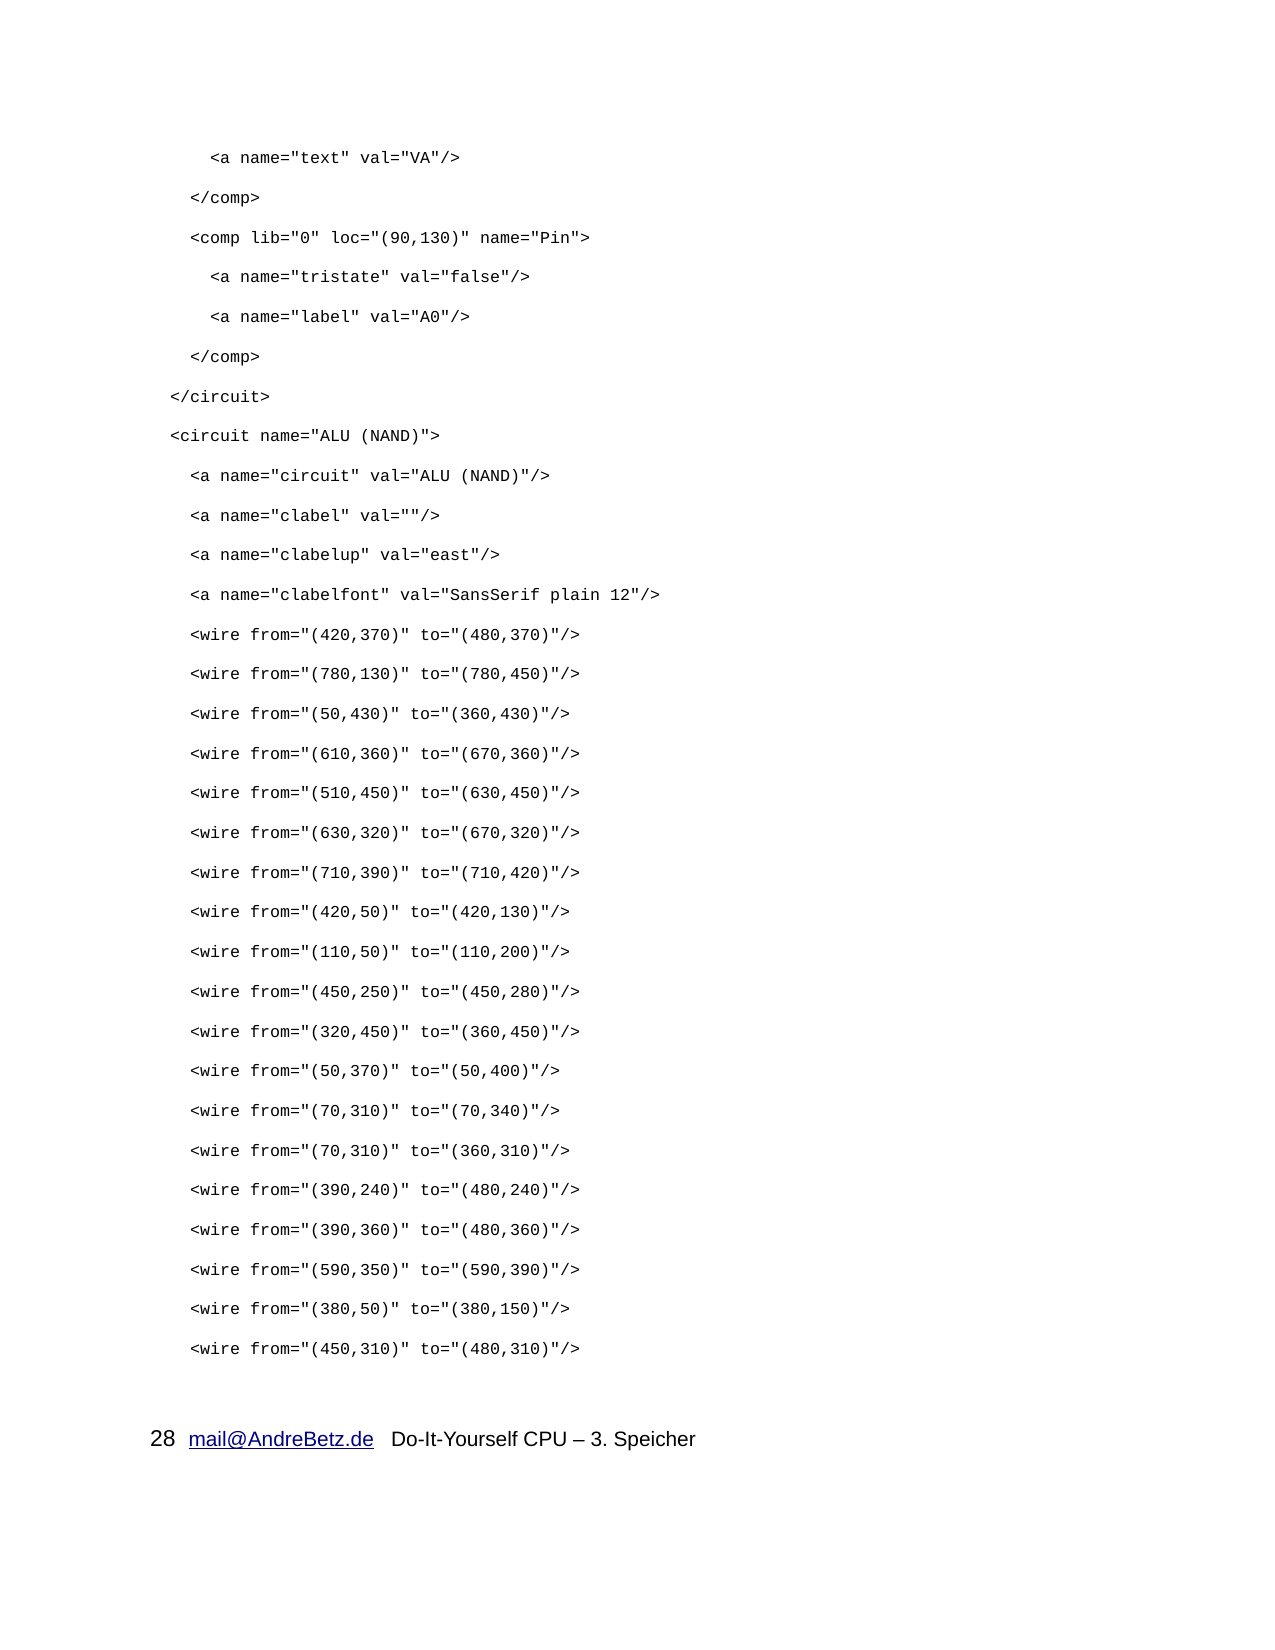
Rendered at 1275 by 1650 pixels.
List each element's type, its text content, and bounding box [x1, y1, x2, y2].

text <wire from="(320,450)" to="(360,450)"/> [150, 1023, 1125, 1042]
text <wire from="(510,450)" to="(630,450)"/> [150, 785, 1125, 804]
text <wire from="(610,360)" to="(670,360)"/> [150, 745, 1125, 764]
text <a name="tristate" val="false"/> [150, 269, 1125, 288]
text <wire from="(110,50)" to="(110,200)"/> [150, 944, 1125, 963]
text <wire from="(70,310)" to="(360,310)"/> [150, 1142, 1125, 1161]
text </circuit> [150, 388, 1125, 407]
text <wire from="(420,50)" to="(420,130)"/> [150, 904, 1125, 923]
text <a name="text" val="VA"/> [150, 150, 1125, 169]
text <wire from="(380,50)" to="(380,150)"/> [150, 1301, 1125, 1320]
text <wire from="(630,320)" to="(670,320)"/> [150, 825, 1125, 843]
text <wire from="(70,310)" to="(70,340)"/> [150, 1102, 1125, 1121]
text <a name="clabel" val=""/> [150, 507, 1125, 526]
text <wire from="(450,250)" to="(450,280)"/> [150, 983, 1125, 1002]
text <wire from="(710,390)" to="(710,420)"/> [150, 864, 1125, 883]
text <wire from="(50,430)" to="(360,430)"/> [150, 706, 1125, 724]
text <a name="circuit" val="ALU (NAND)"/> [150, 467, 1125, 486]
text <comp lib="0" loc="(90,130)" name="Pin"> [150, 229, 1125, 248]
text <wire from="(450,310)" to="(480,310)"/> [150, 1341, 1125, 1359]
text <circuit name="ALU (NAND)"> [150, 428, 1125, 447]
text <wire from="(780,130)" to="(780,450)"/> [150, 666, 1125, 685]
text </comp> [150, 348, 1125, 367]
text <a name="clabelfont" val="SansSerif plain 12"/> [150, 587, 1125, 605]
text <wire from="(390,360)" to="(480,360)"/> [150, 1222, 1125, 1240]
text <a name="label" val="A0"/> [150, 309, 1125, 328]
text <wire from="(50,370)" to="(50,400)"/> [150, 1063, 1125, 1082]
text <a name="clabelup" val="east"/> [150, 547, 1125, 566]
text </comp> [150, 190, 1125, 208]
text <wire from="(420,370)" to="(480,370)"/> [150, 626, 1125, 645]
text <wire from="(590,350)" to="(590,390)"/> [150, 1261, 1125, 1280]
text <wire from="(390,240)" to="(480,240)"/> [150, 1182, 1125, 1201]
